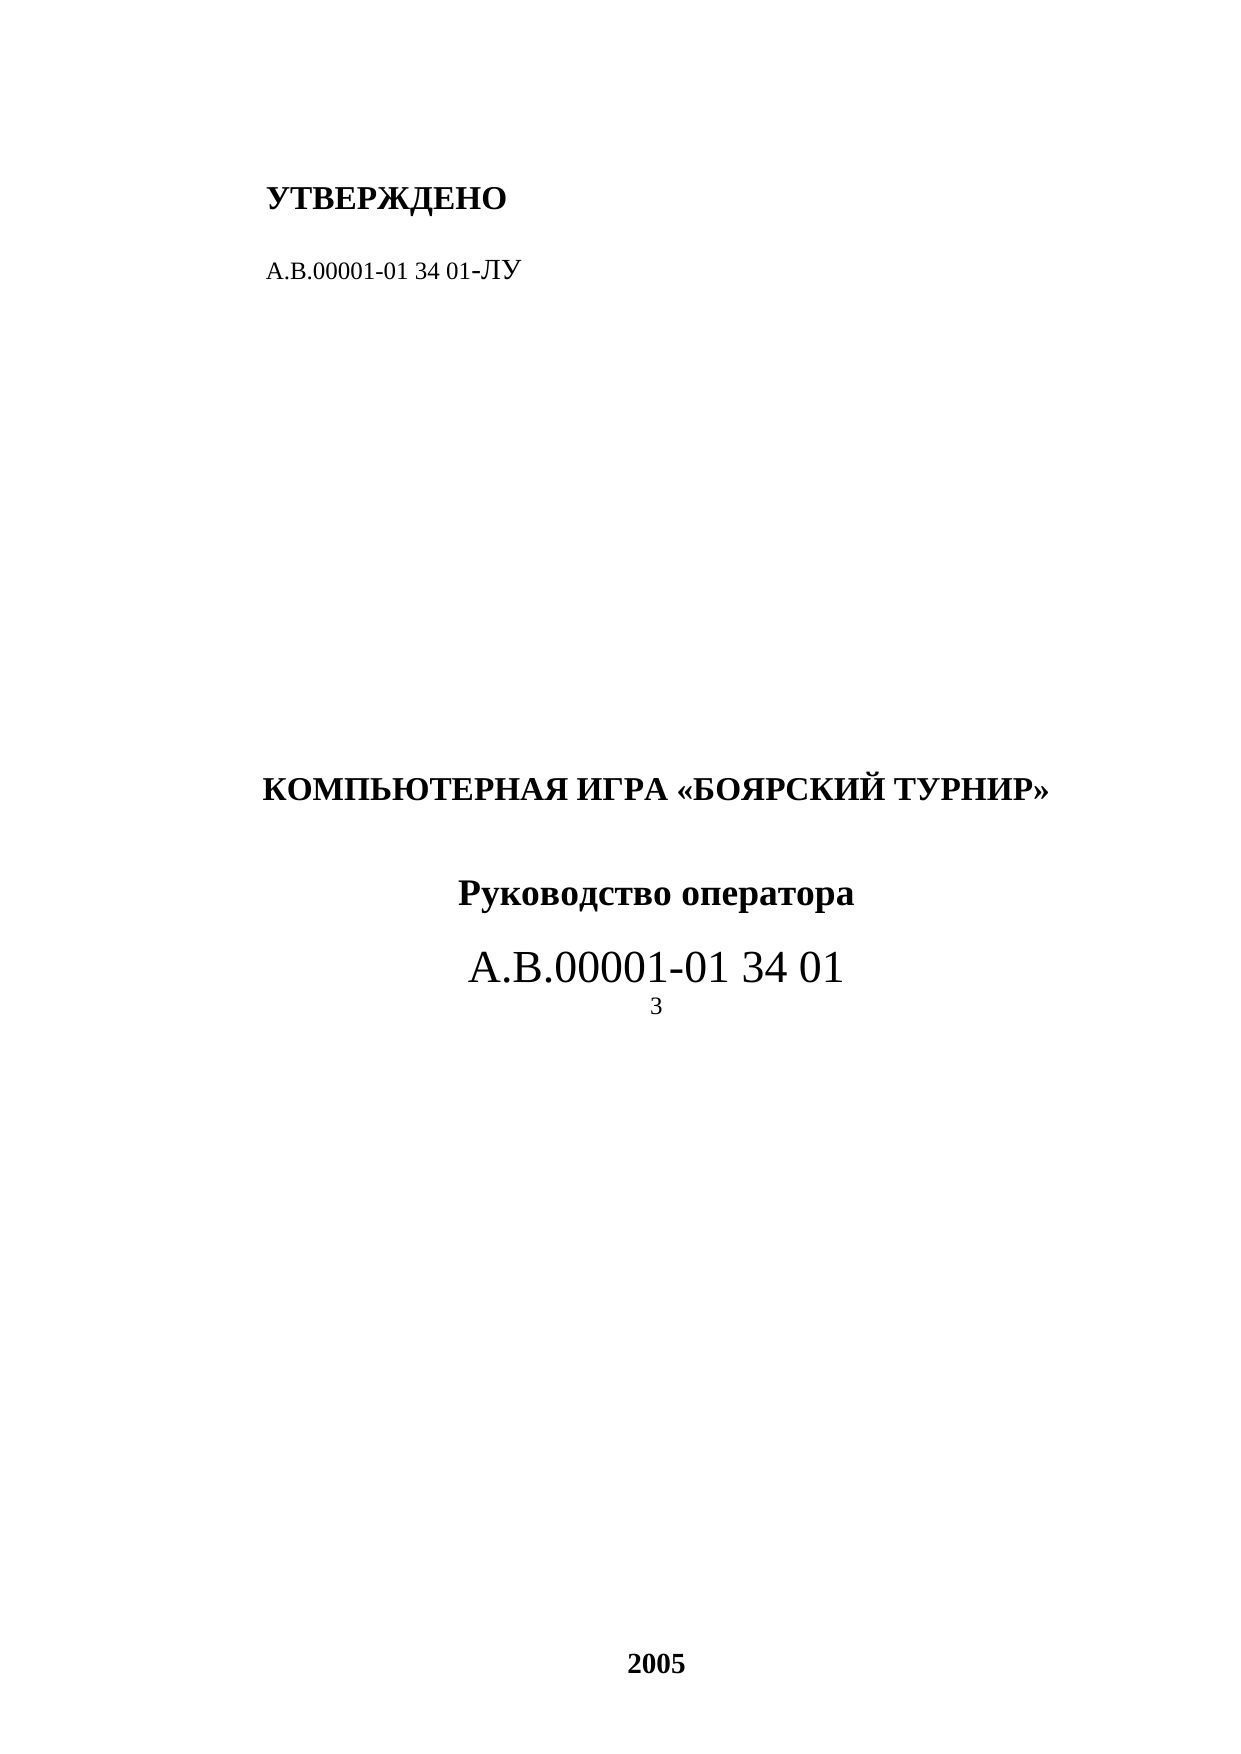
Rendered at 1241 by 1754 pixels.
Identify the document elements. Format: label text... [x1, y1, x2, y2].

text А.В.00001-01 34 01-лу [118, 254, 1194, 286]
text УТВЕРЖДЕНО [118, 180, 1194, 217]
text Компьютерная игра «боярский турнир» [118, 770, 1194, 807]
text Руководство оператора [118, 872, 1194, 913]
text 3 [118, 992, 1194, 1019]
text А.В.00001-01 34 01 [118, 941, 1194, 992]
